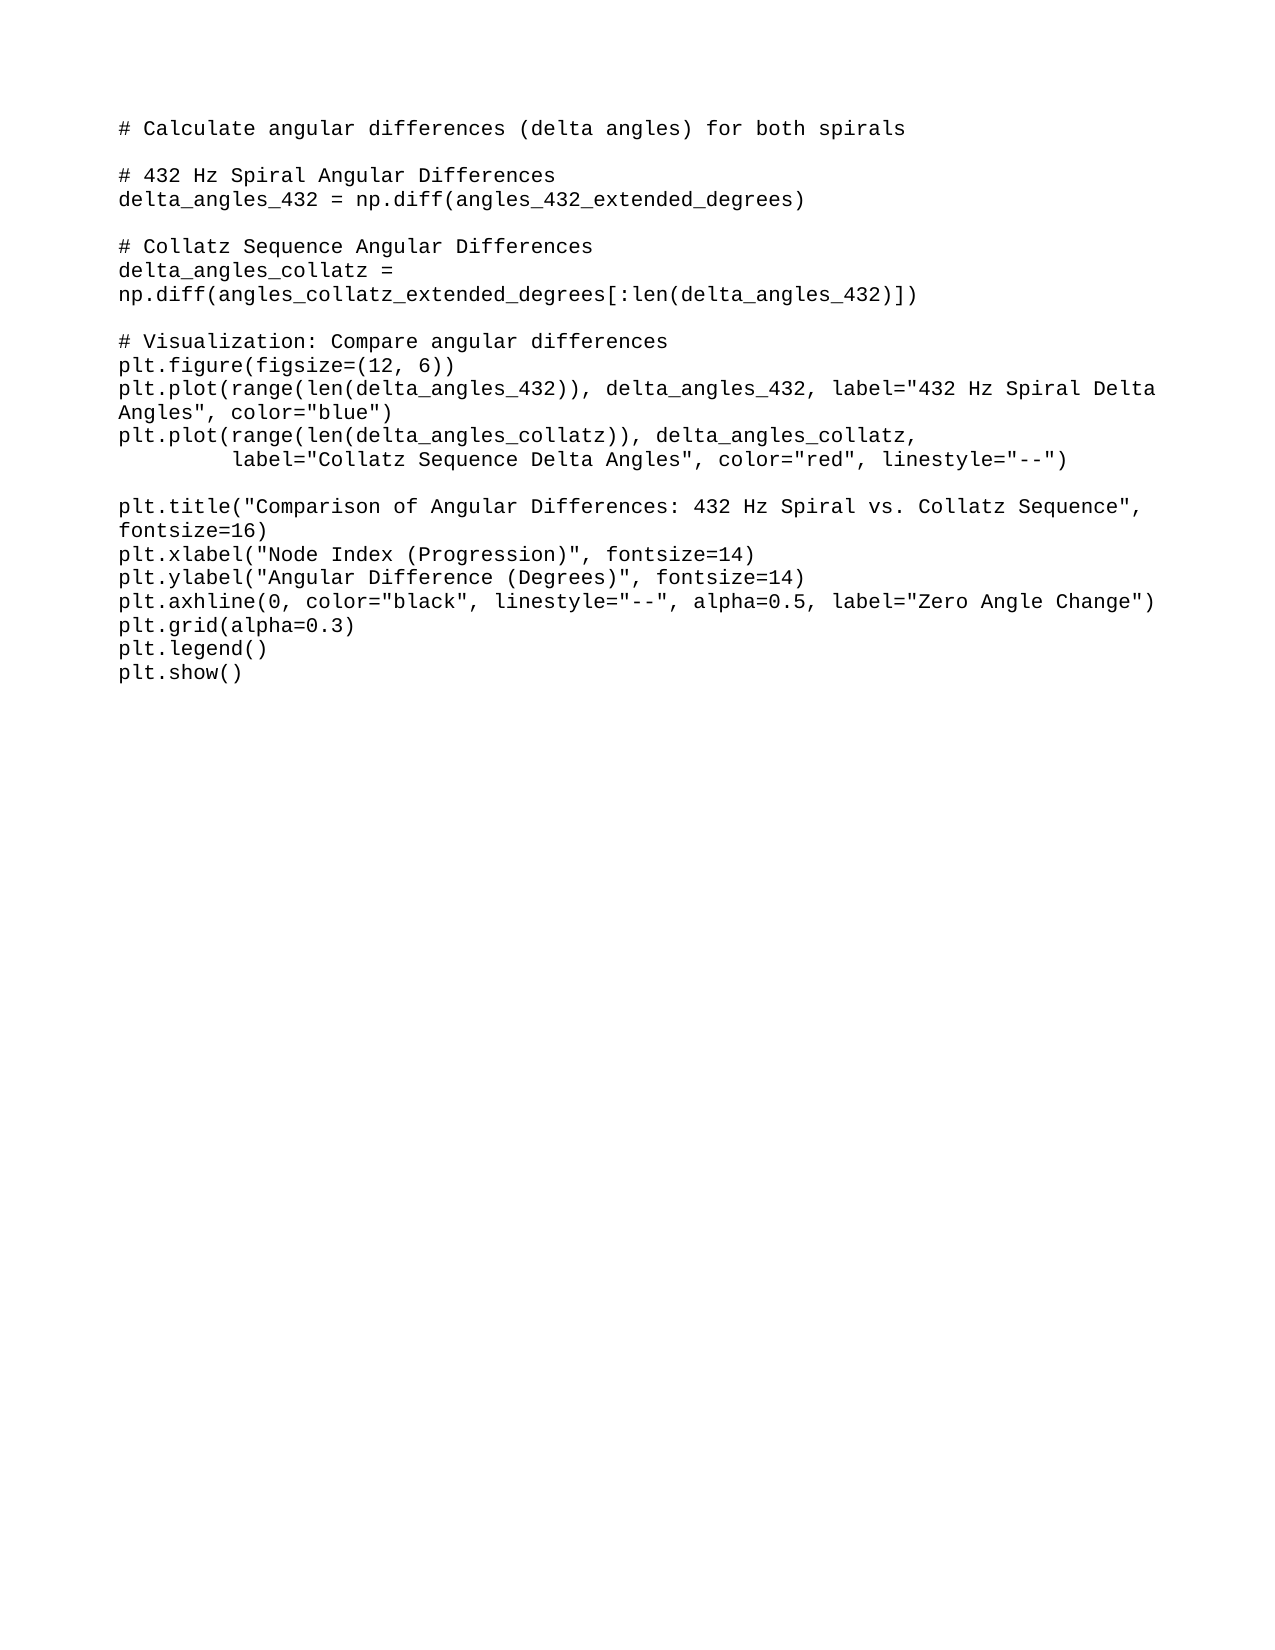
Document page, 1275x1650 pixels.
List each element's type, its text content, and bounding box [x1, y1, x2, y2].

text # 432 Hz Spiral Angular Differences [118, 165, 1157, 189]
text plt.plot(range(len(delta_angles_432)), delta_angles_432, label="432 Hz Spiral Delta Angles", color="blue") [118, 378, 1157, 426]
text label="Collatz Sequence Delta Angles", color="red", linestyle="--") [118, 449, 1157, 473]
text plt.legend() [118, 638, 1157, 662]
text # Calculate angular differences (delta angles) for both spirals [118, 118, 1157, 142]
text plt.figure(figsize=(12, 6)) [118, 354, 1157, 378]
text plt.axhline(0, color="black", linestyle="--", alpha=0.5, label="Zero Angle Change") [118, 591, 1157, 615]
text # Visualization: Compare angular differences [118, 331, 1157, 354]
text plt.xlabel("Node Index (Progression)", fontsize=14) [118, 544, 1157, 567]
text delta_angles_collatz = np.diff(angles_collatz_extended_degrees[:len(delta_angles_432)]) [118, 260, 1157, 307]
text plt.show() [118, 662, 1157, 686]
text plt.grid(alpha=0.3) [118, 615, 1157, 638]
text plt.title("Comparison of Angular Differences: 432 Hz Spiral vs. Collatz Sequence", fontsize=16) [118, 496, 1157, 544]
text delta_angles_432 = np.diff(angles_432_extended_degrees) [118, 189, 1157, 213]
text plt.plot(range(len(delta_angles_collatz)), delta_angles_collatz, [118, 426, 1157, 449]
text # Collatz Sequence Angular Differences [118, 236, 1157, 260]
text plt.ylabel("Angular Difference (Degrees)", fontsize=14) [118, 567, 1157, 591]
